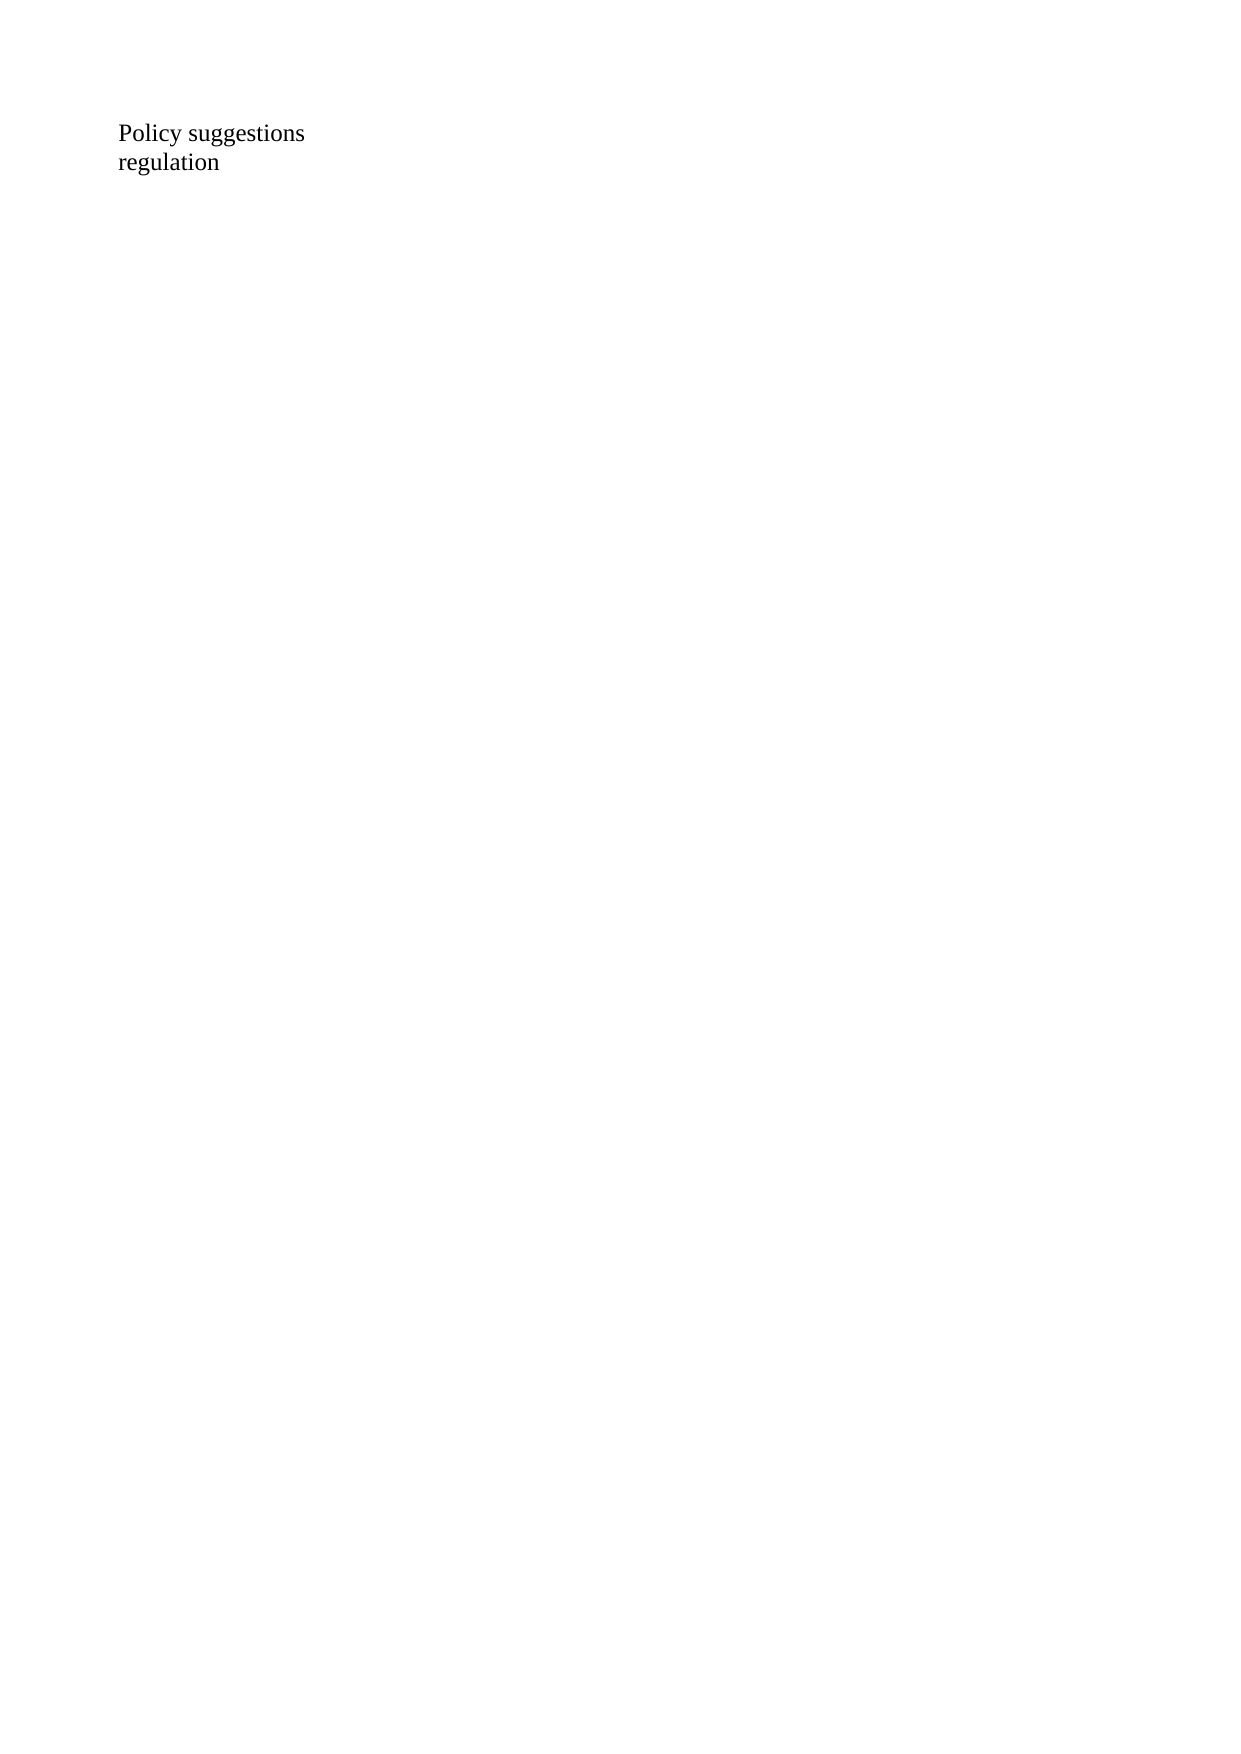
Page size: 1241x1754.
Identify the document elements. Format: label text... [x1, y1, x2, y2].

text Policy suggestions [118, 118, 1122, 147]
text regulation [118, 147, 1122, 176]
